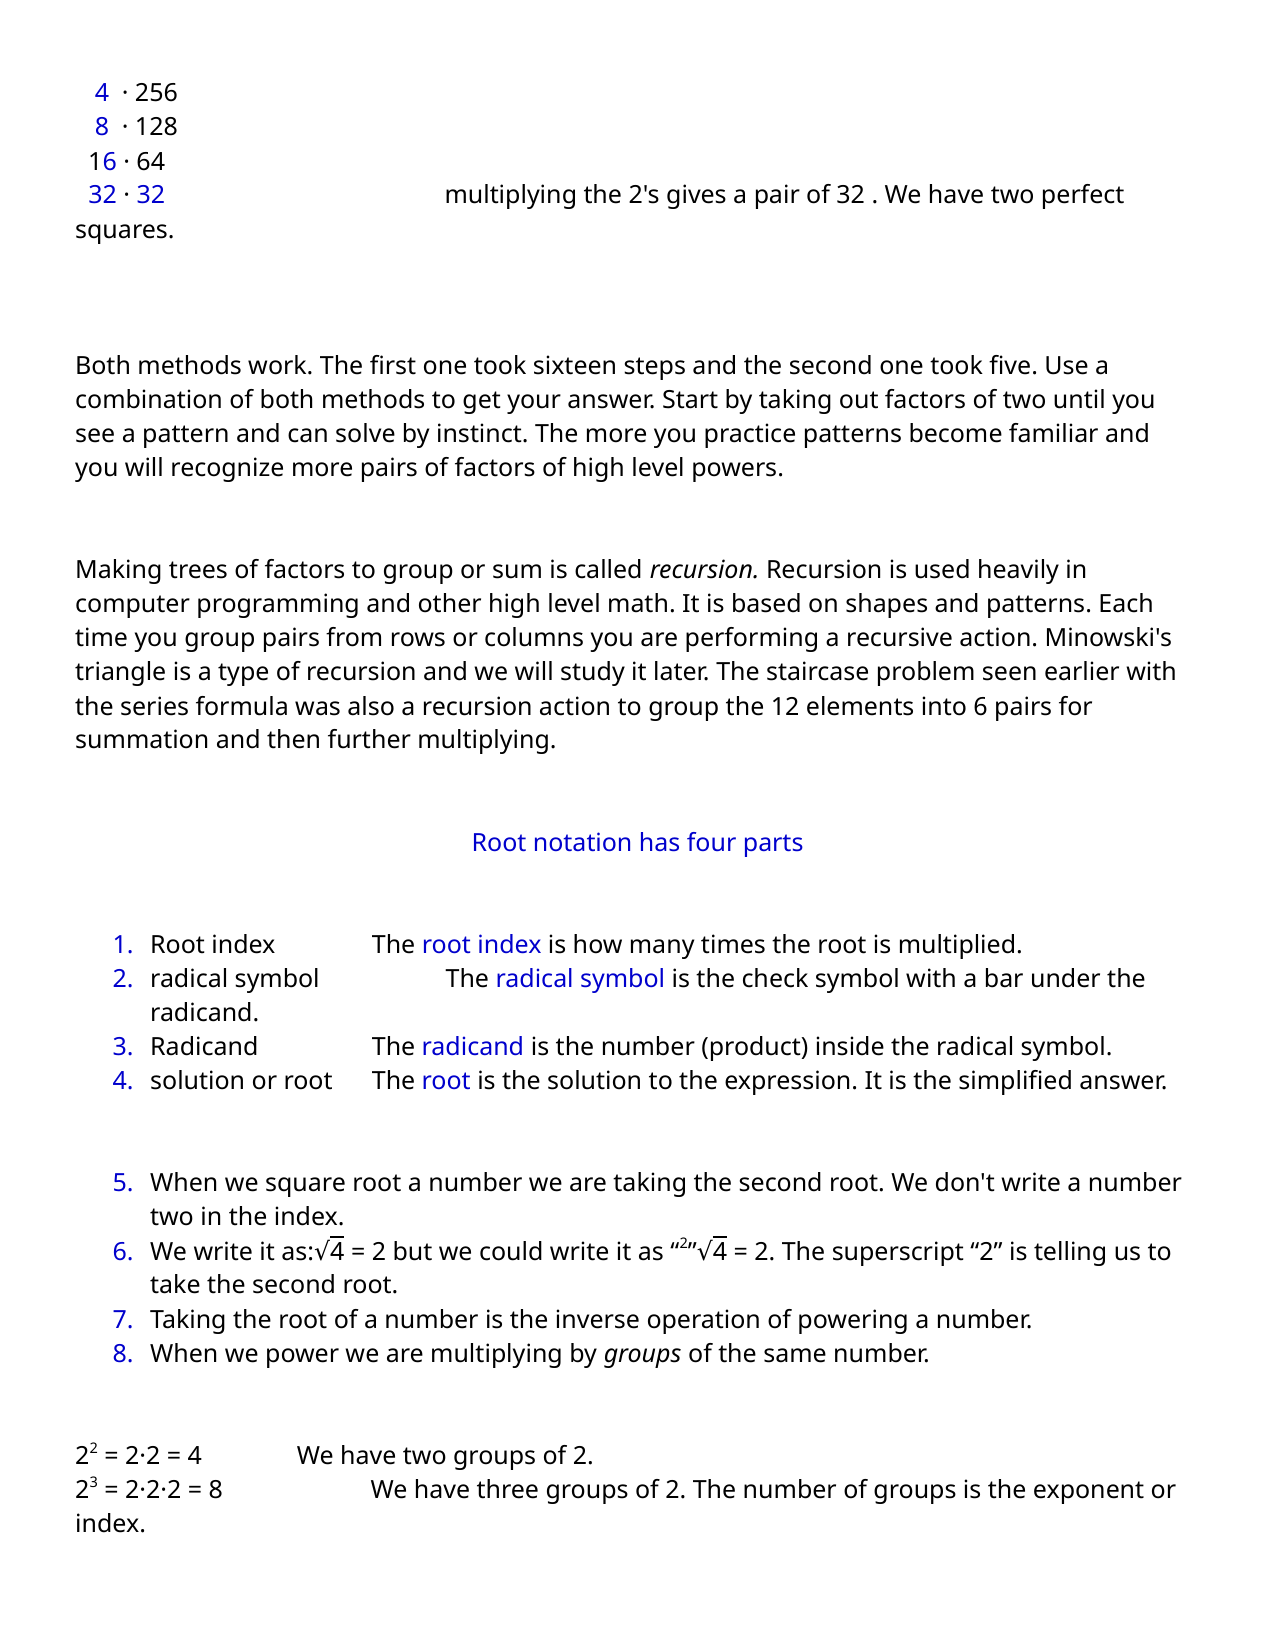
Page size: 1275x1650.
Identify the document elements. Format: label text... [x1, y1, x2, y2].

text 8 · 128 [75, 109, 1200, 143]
text 22 = 2·2 = 4 We have two groups of 2. [75, 1437, 1200, 1472]
list solution or root The root is the solution to the expression. It is the simplified answer. [112, 1063, 1200, 1097]
list We write it as:√4 = 2 but we could write it as “2”√4 = 2. The superscript “2” is telling us to take the second root. [112, 1233, 1200, 1301]
text 32 · 32 multiplying the 2's gives a pair of 32 . We have two perfect squares. [75, 177, 1200, 245]
list radical symbol The radical symbol is the check symbol with a bar under the radicand. [112, 961, 1200, 1029]
text Both methods work. The first one took sixteen steps and the second one took five. Use a combination of both methods to get your answer. Start by taking out factors of two until you see a pattern and can solve by instinct. The more you practice patterns become familiar and you will recognize more pairs of factors of high level powers. [75, 347, 1200, 484]
text 16 · 64 [75, 143, 1200, 177]
text 4 · 256 [75, 75, 1200, 109]
list When we square root a number we are taking the second root. We don't write a number two in the index. [112, 1165, 1200, 1233]
text Making trees of factors to group or sum is called recursion. Recursion is used heavily in computer programming and other high level math. It is based on shapes and patterns. Each time you group pairs from rows or columns you are performing a recursive action. Minowski's triangle is a type of recursion and we will study it later. The staircase problem seen earlier with the series formula was also a recursion action to group the 12 elements into 6 pairs for summation and then further multiplying. [75, 552, 1200, 756]
list Taking the root of a number is the inverse operation of powering a number. [112, 1301, 1200, 1335]
list Root index The root index is how many times the root is multiplied. [112, 927, 1200, 961]
list Radicand The radicand is the number (product) inside the radical symbol. [112, 1029, 1200, 1063]
list When we power we are multiplying by groups of the same number. [112, 1335, 1200, 1369]
text Root notation has four parts [75, 824, 1200, 858]
text 23 = 2·2·2 = 8 We have three groups of 2. The number of groups is the exponent or index. [75, 1472, 1200, 1540]
